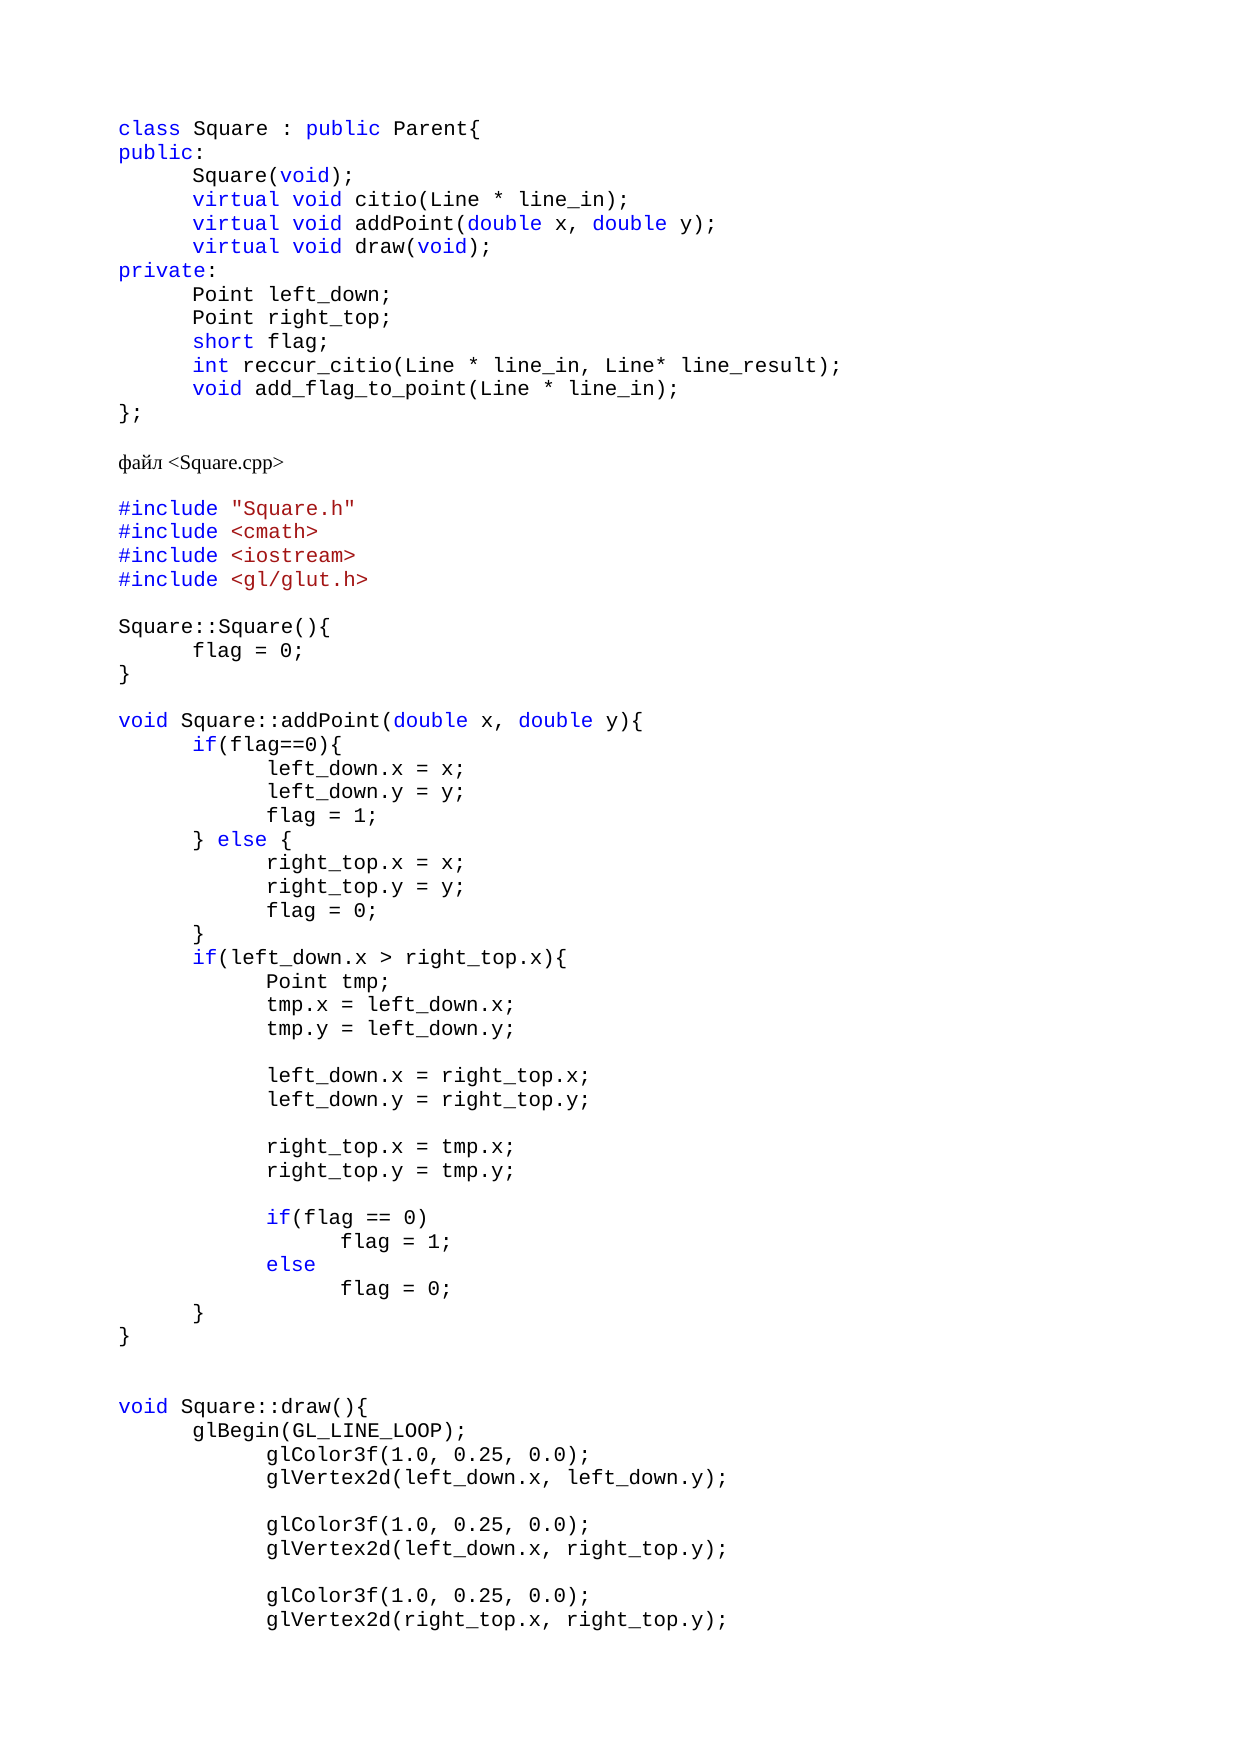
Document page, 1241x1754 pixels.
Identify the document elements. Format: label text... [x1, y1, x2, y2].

text left_down.y = right_top.y; [118, 1089, 1122, 1112]
text private: [118, 260, 1122, 284]
text right_top.y = tmp.y; [118, 1160, 1122, 1183]
text tmp.y = left_down.y; [118, 1018, 1122, 1042]
text if(flag==0){ [118, 734, 1122, 758]
text left_down.x = x; [118, 758, 1122, 781]
text glVertex2d(left_down.x, right_top.y); [118, 1538, 1122, 1562]
text glVertex2d(right_top.x, right_top.y); [118, 1609, 1122, 1633]
text tmp.x = left_down.x; [118, 994, 1122, 1018]
text } else { [118, 829, 1122, 852]
text glColor3f(1.0, 0.25, 0.0); [118, 1443, 1122, 1467]
text } [118, 1302, 1122, 1325]
text #include <iostream> [118, 545, 1122, 569]
text short flag; [118, 331, 1122, 354]
text файл <Square.cpp> [118, 449, 1122, 474]
text void Square::draw(){ [118, 1396, 1122, 1420]
text Point right_top; [118, 307, 1122, 331]
text } [118, 1325, 1122, 1349]
text right_top.y = y; [118, 876, 1122, 900]
text if(left_down.x > right_top.x){ [118, 947, 1122, 971]
text glVertex2d(left_down.x, left_down.y); [118, 1467, 1122, 1491]
text Point tmp; [118, 971, 1122, 994]
text void add_flag_to_point(Line * line_in); [118, 378, 1122, 402]
text } [118, 663, 1122, 687]
text if(flag == 0) [118, 1207, 1122, 1231]
text flag = 0; [118, 1278, 1122, 1302]
text Square::Square(){ [118, 616, 1122, 639]
text Square(void); [118, 165, 1122, 189]
text public: [118, 142, 1122, 165]
text }; [118, 402, 1122, 426]
text } [118, 923, 1122, 947]
text Point left_down; [118, 284, 1122, 307]
text flag = 0; [118, 639, 1122, 663]
text #include <gl/glut.h> [118, 569, 1122, 592]
text #include "Square.h" [118, 498, 1122, 521]
text flag = 1; [118, 1231, 1122, 1254]
text left_down.x = right_top.x; [118, 1065, 1122, 1089]
text glColor3f(1.0, 0.25, 0.0); [118, 1514, 1122, 1538]
text left_down.y = y; [118, 781, 1122, 805]
text glBegin(GL_LINE_LOOP); [118, 1420, 1122, 1443]
text else [118, 1254, 1122, 1278]
text virtual void addPoint(double x, double y); [118, 213, 1122, 236]
text void Square::addPoint(double x, double y){ [118, 711, 1122, 734]
text #include <cmath> [118, 521, 1122, 545]
text virtual void draw(void); [118, 236, 1122, 260]
text glColor3f(1.0, 0.25, 0.0); [118, 1585, 1122, 1609]
text int reccur_citio(Line * line_in, Line* line_result); [118, 354, 1122, 378]
text virtual void citio(Line * line_in); [118, 189, 1122, 213]
text right_top.x = tmp.x; [118, 1136, 1122, 1160]
text right_top.x = x; [118, 852, 1122, 876]
text flag = 0; [118, 900, 1122, 923]
text class Square : public Parent{ [118, 118, 1122, 142]
text flag = 1; [118, 805, 1122, 829]
